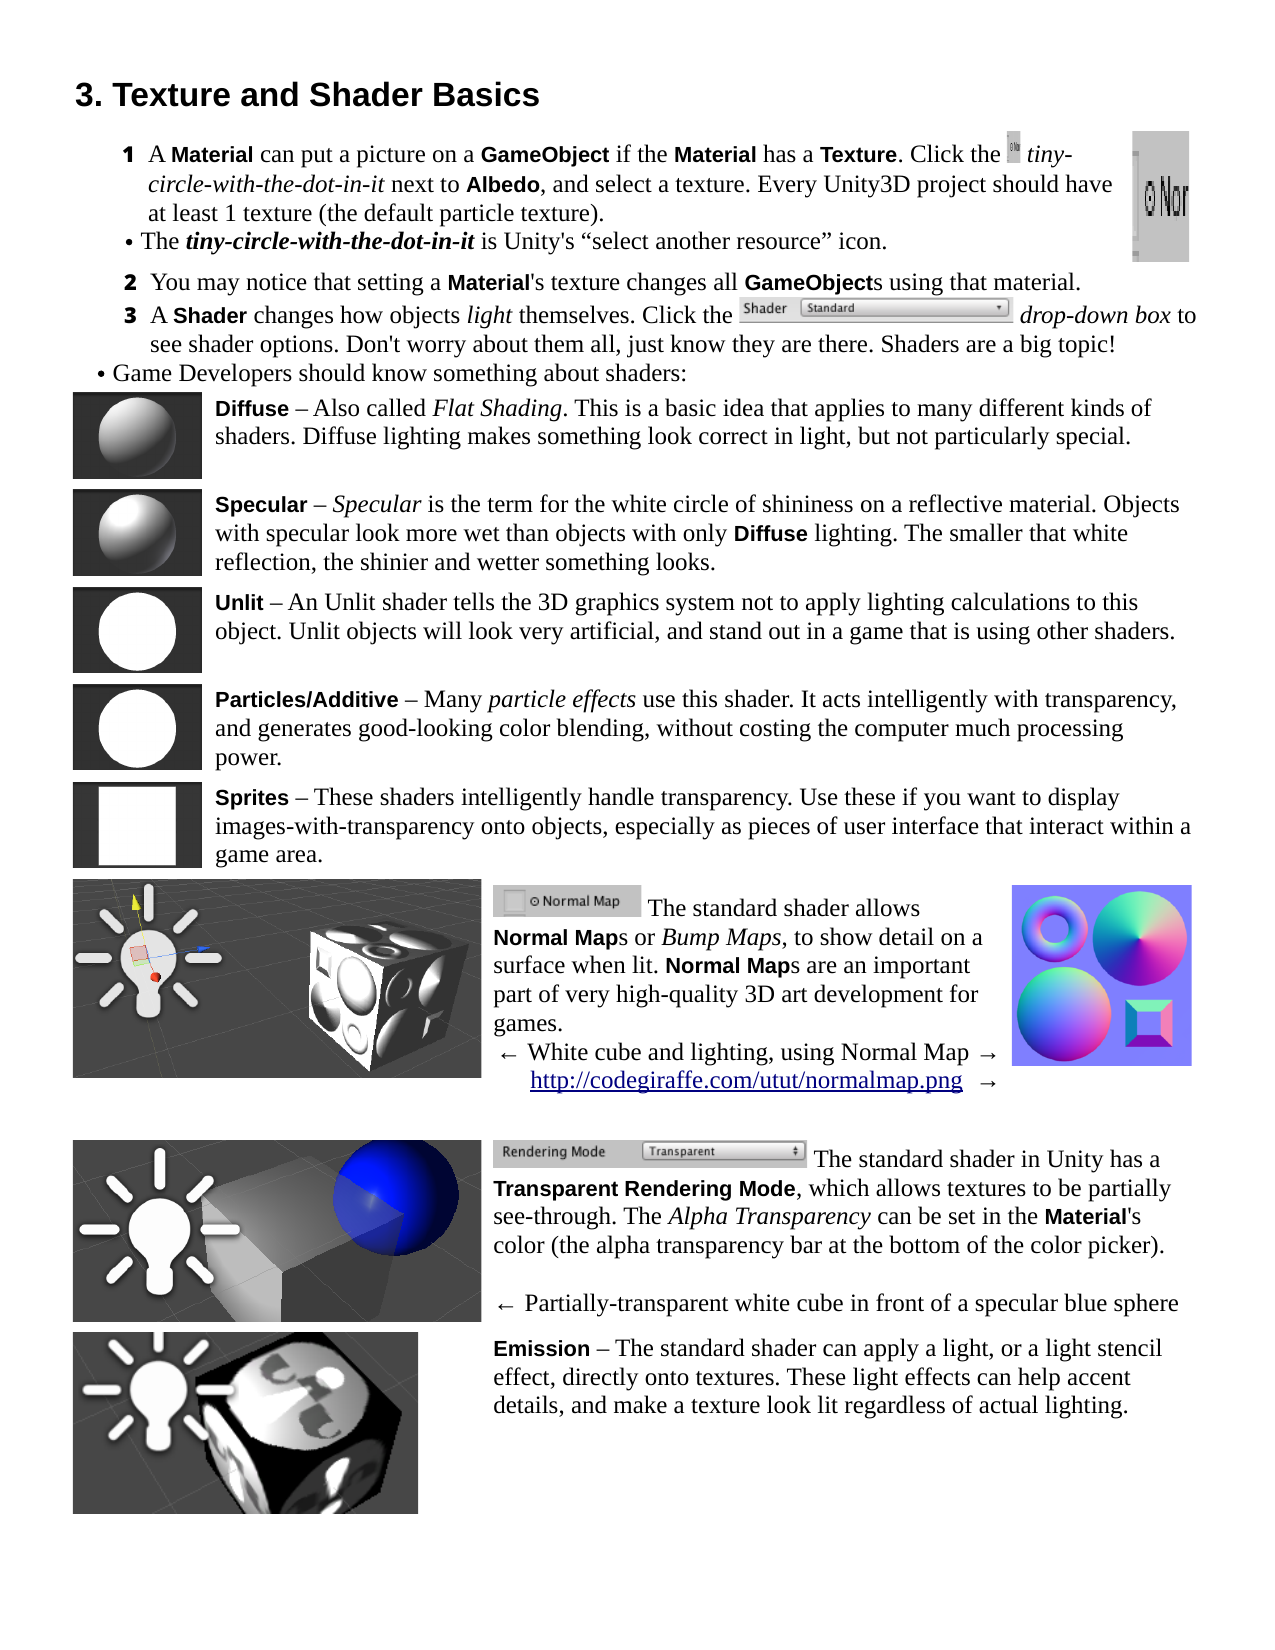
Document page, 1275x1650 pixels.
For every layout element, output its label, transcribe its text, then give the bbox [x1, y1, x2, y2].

table_cell Emission – The standard shader can apply a light, or a light stencil effect, directly onto textures. These light effects can help accent details, and make a texture look lit regardless of actual lighting. [487, 1327, 1198, 1519]
table_header A Material can put a picture on a GameObject if the Material has a Texture. Click the tiny-circle-with-the-dot-in-it next to Albedo, and select a texture. Every Unity3D project should have at least 1 texture (the default particle texture). The tiny-circle-with-the-dot-in-it is Unity's “select another resource” icon. [67, 126, 1127, 267]
table_cell [67, 776, 209, 874]
table_cell [67, 679, 209, 776]
picture [72, 489, 202, 576]
list A Shader changes how objects light themselves. Click the drop-down box to see shader options. Don't worry about them all, just know they are there. Shaders are a big topic! [142, 297, 1200, 358]
table_header [67, 387, 209, 484]
subtitle 3. Texture and Shader Basics [75, 75, 1200, 114]
picture [72, 1332, 419, 1514]
list Game Developers should know something about shaders: [105, 358, 1200, 387]
picture [739, 297, 1014, 323]
table_cell [67, 484, 209, 582]
table_cell Particles/Additive – Many particle effects use this shader. It acts intelligently with transparency, and generates good-looking color blending, without costing the computer much processing power. [209, 679, 1198, 776]
picture [1011, 885, 1192, 1066]
table_header [67, 874, 487, 1134]
table_cell [67, 1134, 487, 1327]
picture [1132, 131, 1190, 262]
table_cell Sprites – These shaders intelligently handle transparency. Use these if you want to display images-with-transparency onto objects, especially as pieces of user interface that interact within a game area. [209, 776, 1198, 874]
table_header The standard shader allows Normal Maps or Bump Maps, to show detail on a surface when lit. Normal Maps are an important part of very high-quality 3D art development for games. ← White cube and lighting, using Normal Map → http://codegiraffe.com/utut/normalmap.png → [487, 880, 1006, 1100]
picture [72, 392, 202, 479]
picture [493, 885, 642, 917]
table_header [487, 874, 1198, 880]
table_header Diffuse – Also called Flat Shading. This is a basic idea that applies to many different kinds of shaders. Diffuse lighting makes something look correct in light, but not particularly special. [209, 387, 1198, 484]
picture [72, 879, 482, 1078]
table_header [1127, 126, 1196, 267]
table_header [487, 1100, 1198, 1134]
picture [72, 1140, 482, 1322]
table_cell Unlit – An Unlit shader tells the 3D graphics system not to apply lighting calculations to this object. Unlit objects will look very artificial, and stand out in a game that is using other shaders. [209, 582, 1198, 678]
table_cell [67, 582, 209, 678]
table_cell The standard shader in Unity has a Transparent Rendering Mode, which allows textures to be partially see-through. The Alpha Transparency can be set in the Material's color (the alpha transparency bar at the bottom of the color picker). ← Partially-transparent white cube in front of a specular blue sphere [487, 1134, 1198, 1327]
picture [1006, 131, 1021, 163]
table_cell Specular – Specular is the term for the white circle of shininess on a reflective material. Objects with specular look more wet than objects with only Diffuse lighting. The smaller that white reflection, the shinier and wetter something looks. [209, 484, 1198, 582]
picture [72, 684, 202, 770]
table_cell [67, 1327, 487, 1519]
picture [493, 1140, 808, 1168]
table_header [1006, 880, 1198, 1100]
picture [72, 587, 202, 673]
picture [72, 782, 202, 868]
list You may notice that setting a Material's texture changes all GameObjects using that material. [142, 267, 1200, 297]
